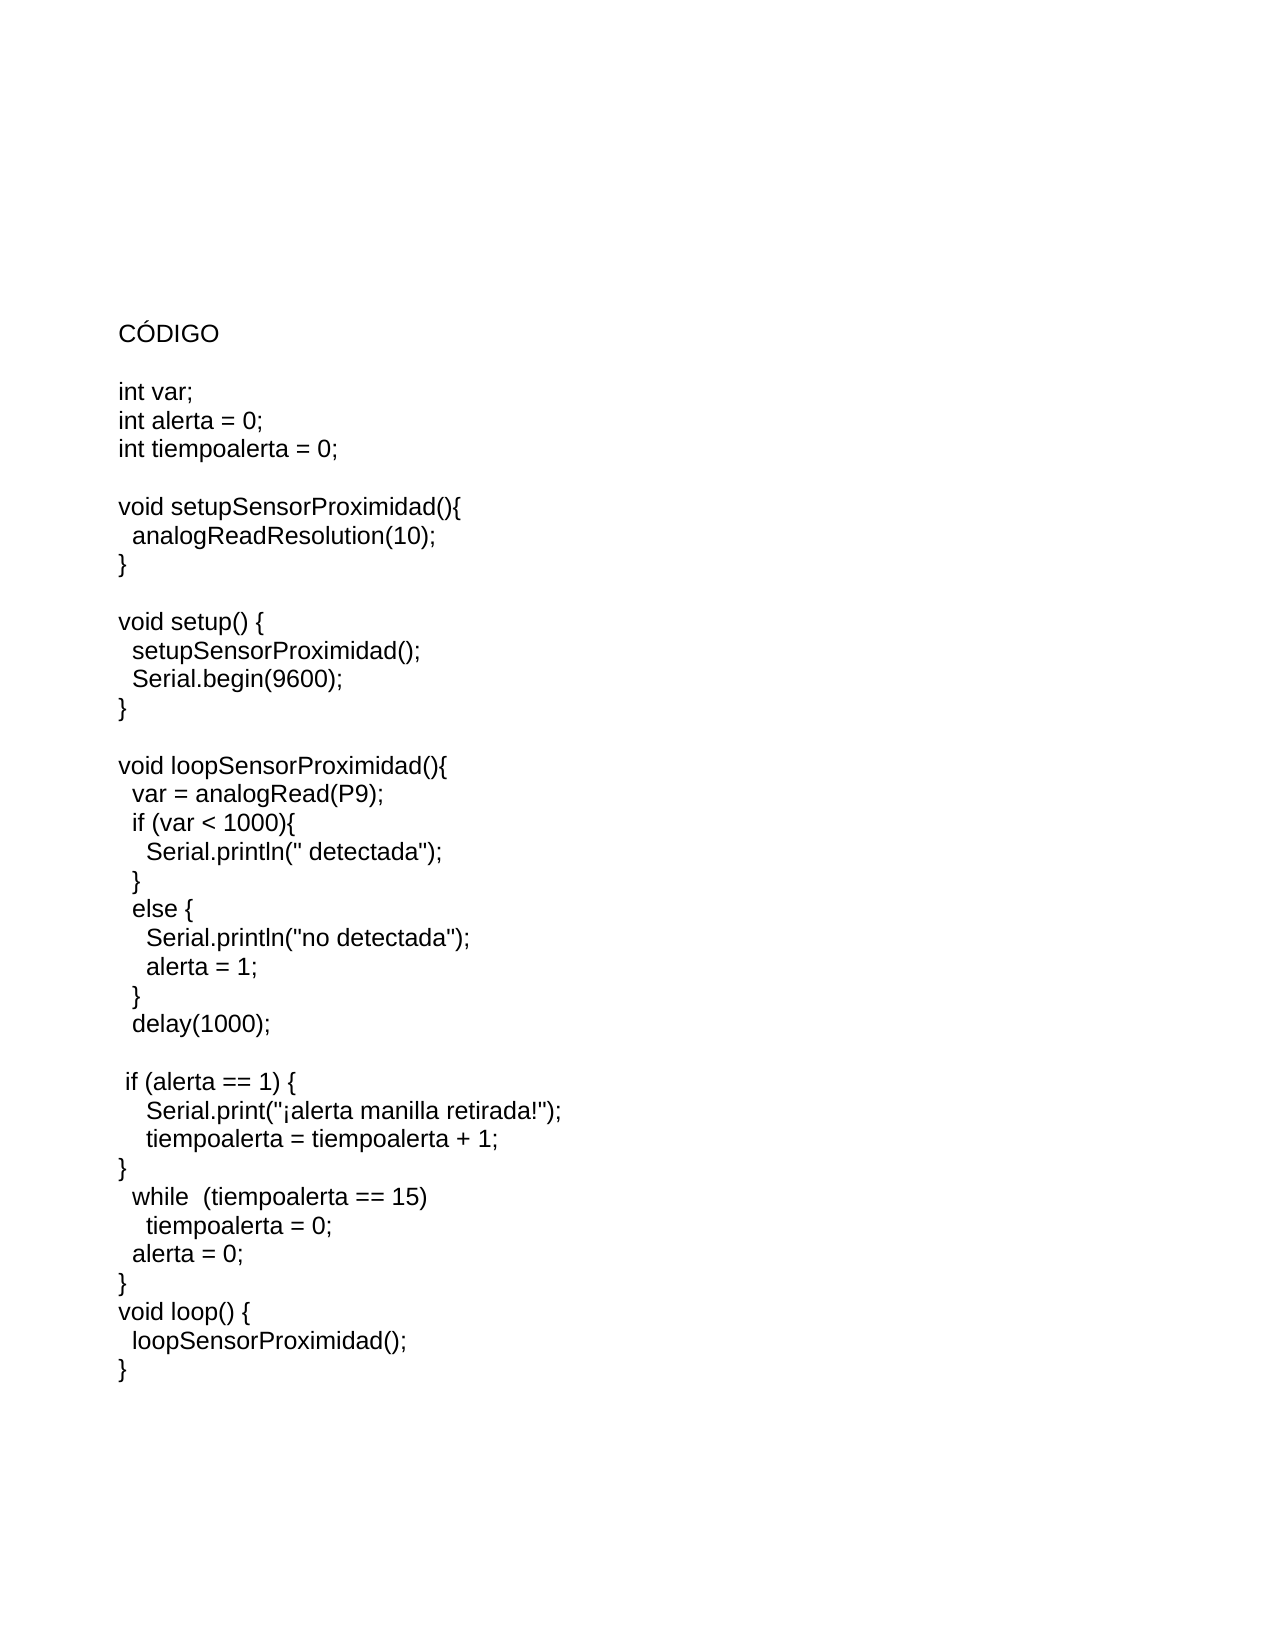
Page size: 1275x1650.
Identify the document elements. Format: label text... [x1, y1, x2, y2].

text analogReadResolution(10); [118, 521, 1157, 549]
text alerta = 1; [118, 952, 1157, 981]
text Serial.begin(9600); [118, 664, 1157, 693]
text } [118, 1354, 1157, 1383]
text int var; [118, 377, 1157, 406]
text var = analogRead(P9); [118, 779, 1157, 808]
text Serial.println("no detectada"); [118, 923, 1157, 952]
text if (var < 1000){ [118, 808, 1157, 837]
text if (alerta == 1) { [118, 1067, 1157, 1096]
text void loopSensorProximidad(){ [118, 751, 1157, 779]
text while (tiempoalerta == 15) [118, 1182, 1157, 1211]
text } [118, 1268, 1157, 1297]
text setupSensorProximidad(); [118, 636, 1157, 664]
text } [118, 693, 1157, 722]
text alerta = 0; [118, 1239, 1157, 1268]
text else { [118, 894, 1157, 923]
text CÓDIGO [118, 319, 1157, 348]
text } [118, 981, 1157, 1009]
text void loop() { [118, 1297, 1157, 1326]
text } [118, 866, 1157, 894]
text int alerta = 0; [118, 406, 1157, 434]
text Serial.print("¡alerta manilla retirada!"); [118, 1096, 1157, 1124]
text int tiempoalerta = 0; [118, 434, 1157, 463]
text void setupSensorProximidad(){ [118, 492, 1157, 521]
text } [118, 549, 1157, 578]
text Serial.println(" detectada"); [118, 837, 1157, 866]
text } [118, 1153, 1157, 1182]
text tiempoalerta = tiempoalerta + 1; [118, 1124, 1157, 1153]
text void setup() { [118, 607, 1157, 636]
text tiempoalerta = 0; [118, 1211, 1157, 1239]
text delay(1000); [118, 1009, 1157, 1038]
text loopSensorProximidad(); [118, 1326, 1157, 1354]
